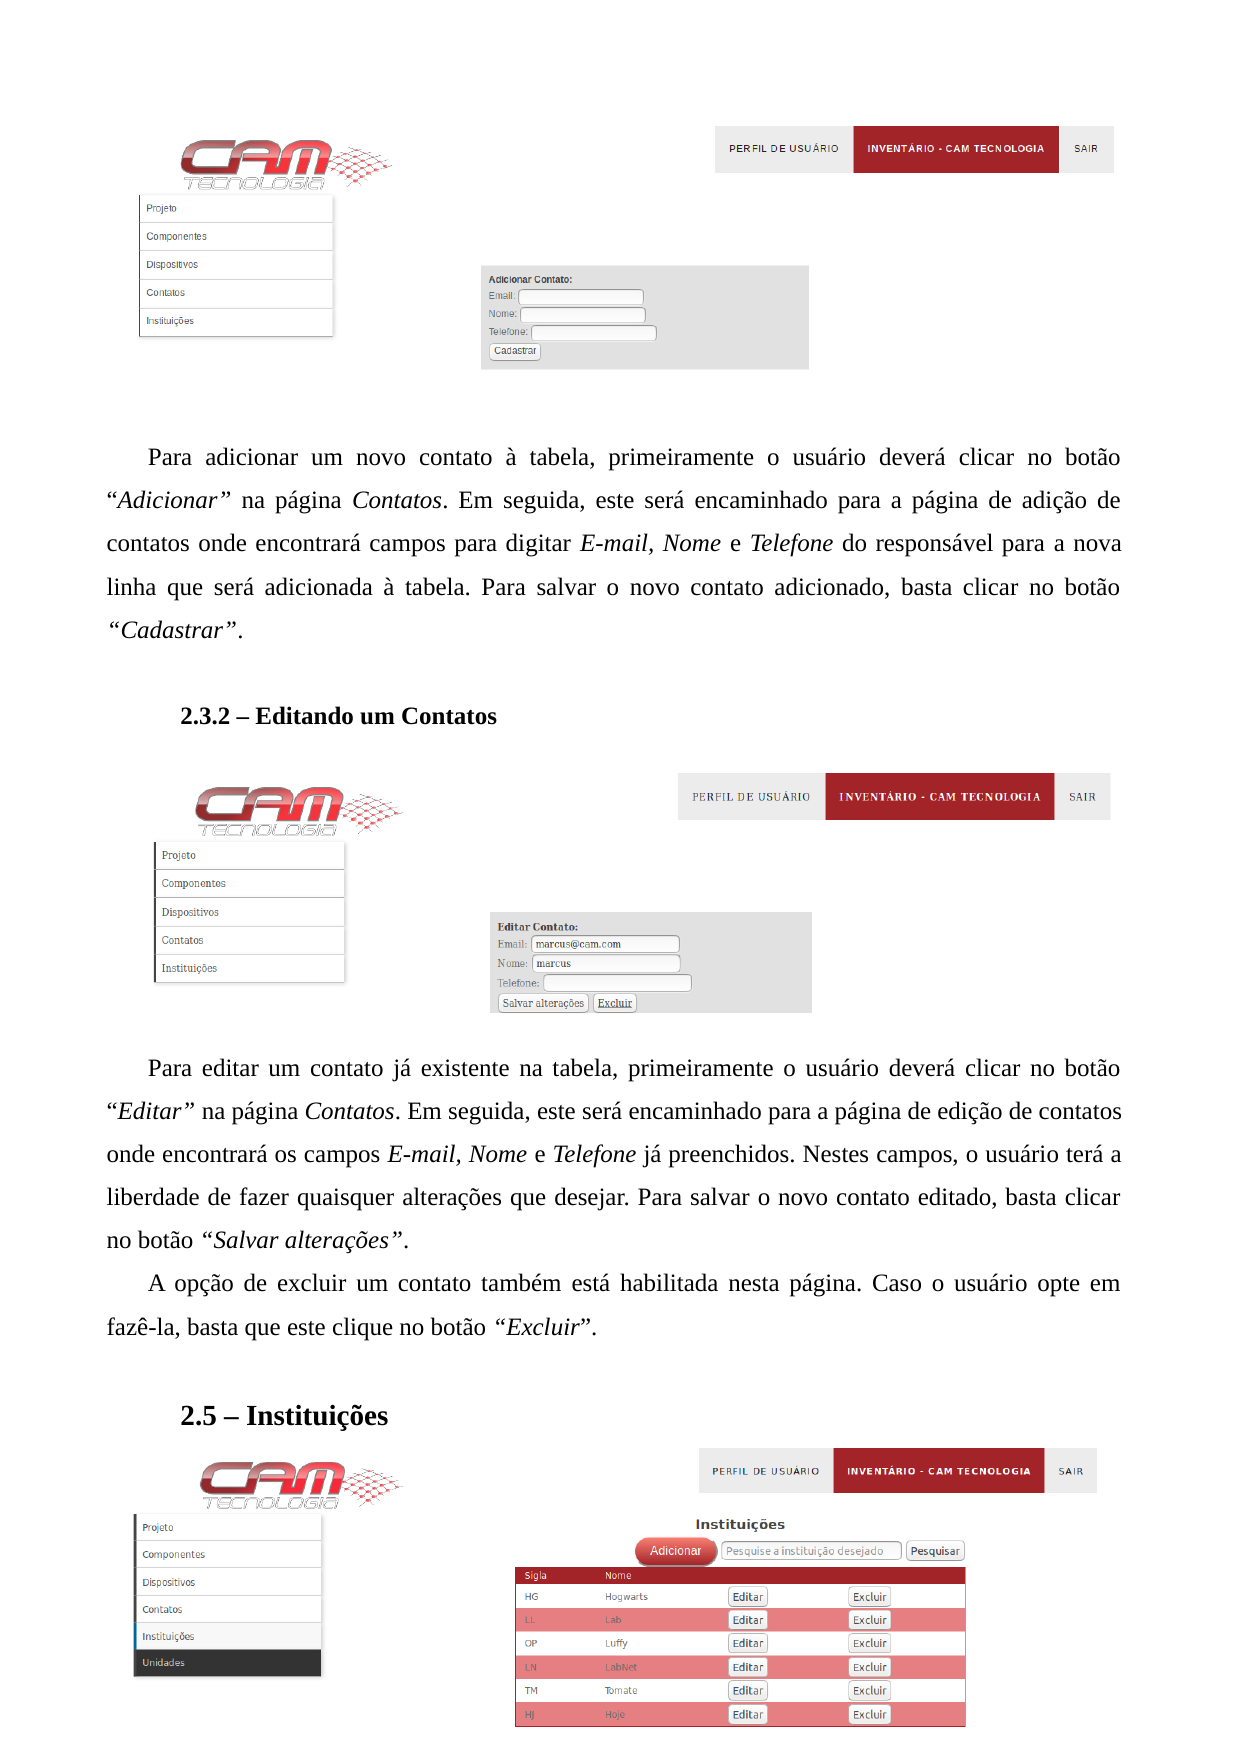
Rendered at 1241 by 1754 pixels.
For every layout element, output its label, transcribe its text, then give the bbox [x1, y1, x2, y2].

text 2.5 – Instituições [106, 1398, 1122, 1431]
picture [133, 1441, 1107, 1754]
text Para editar um contato já existente na tabela, primeiramente o usuário deverá clicar no botão “Editar” na página Contatos. Em seguida, este será encaminhado para a página de edição de contatos onde encontrará os campos E-mail, Nome e Telefone já preenchidos. Nestes campos, o usuário terá a liberdade de fazer quaisquer alterações que desejar. Para salvar o novo contato editado, basta clicar no botão “Salvar alterações”. [106, 1053, 1122, 1254]
text 2.3.2 – Editando um Contatos [106, 701, 1122, 730]
text A opção de excluir um contato também está habilitada nesta página. Caso o usuário opte em fazê-la, basta que este clique no botão “Excluir”. [106, 1268, 1122, 1340]
picture [139, 118, 1140, 414]
text Para adicionar um novo contato à tabela, primeiramente o usuário deverá clicar no botão “Adicionar” na página Contatos. Em seguida, este será encaminhado para a página de adição de contatos onde encontrará campos para digitar E-mail, Nome e Telefone do responsável para a nova linha que será adicionada à tabela. Para salvar o novo contato adicionado, basta clicar no botão “Cadastrar”. [106, 442, 1122, 643]
picture [153, 765, 1112, 1025]
